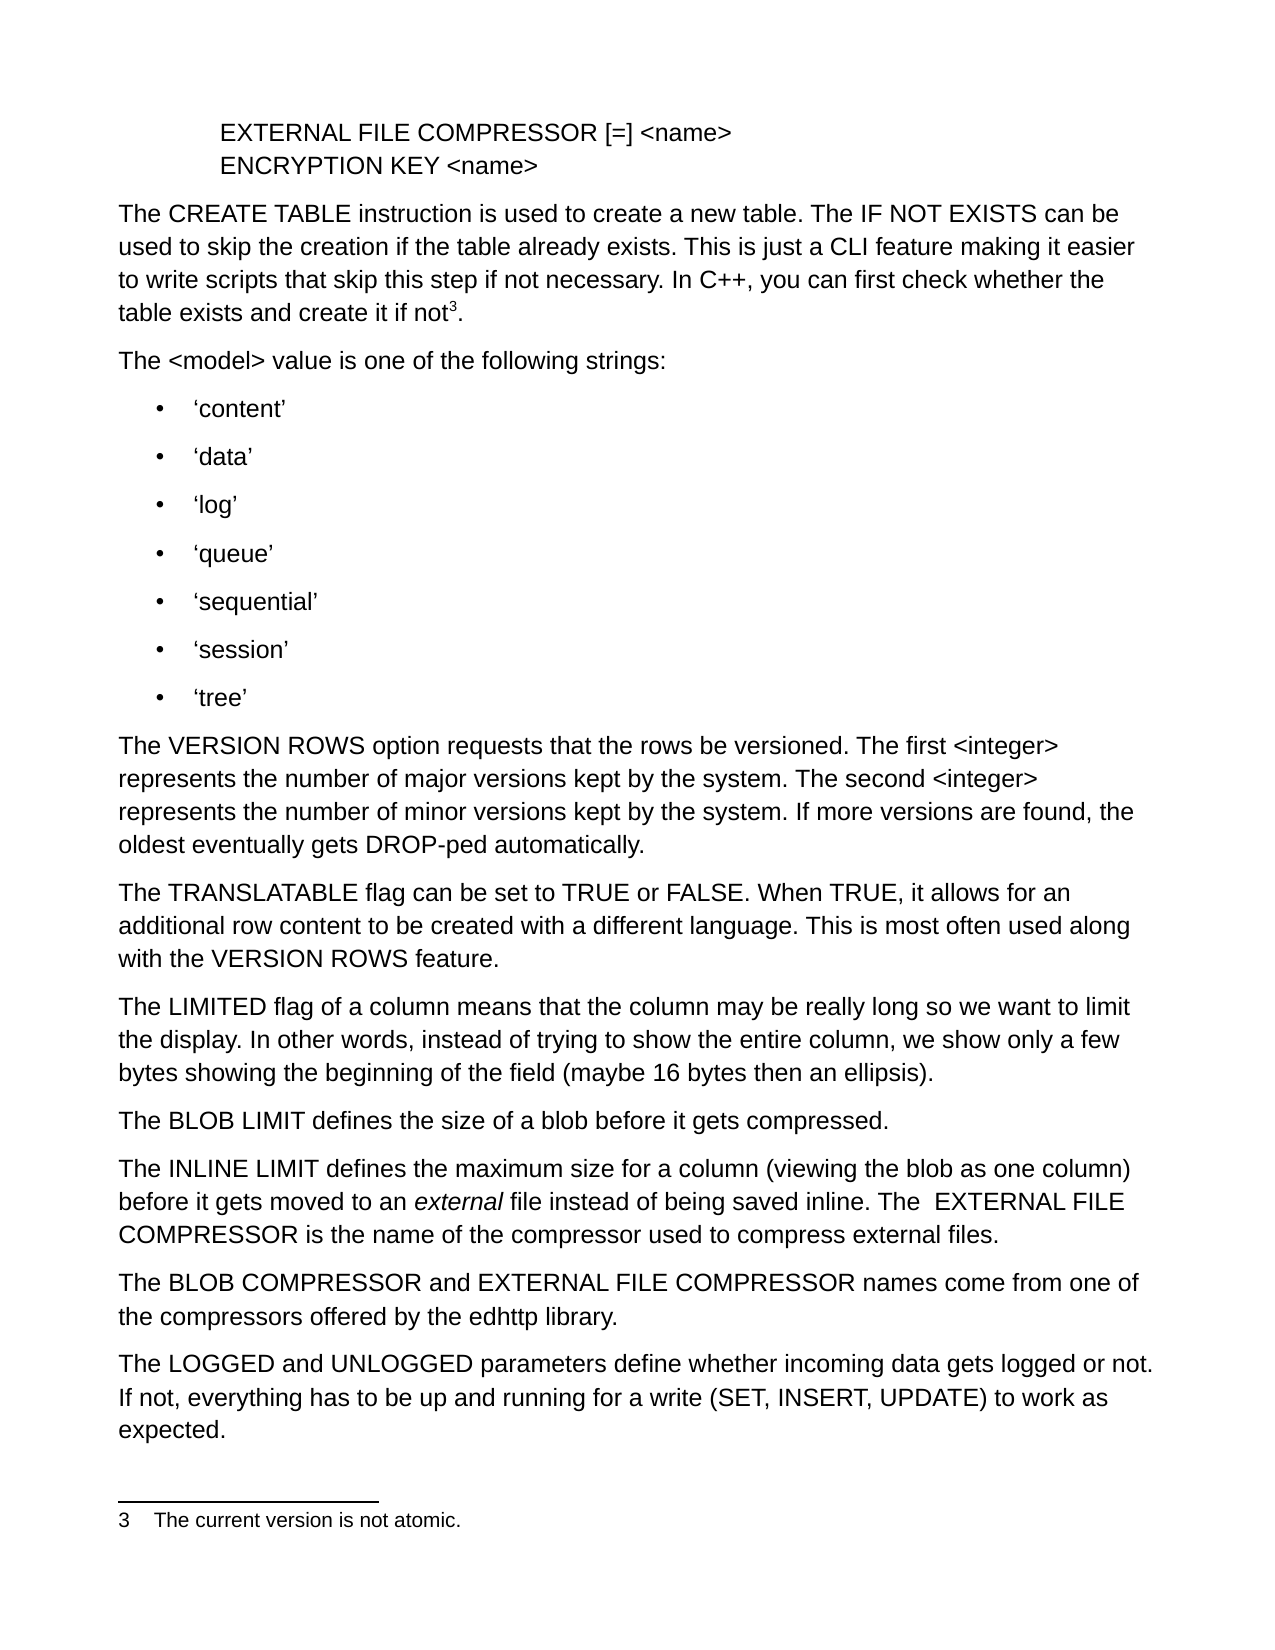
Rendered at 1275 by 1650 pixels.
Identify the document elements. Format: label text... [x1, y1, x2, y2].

text The current version is not atomic. [118, 1508, 1157, 1532]
list ‘queue’ [156, 539, 1157, 567]
text The <model> value is one of the following strings: [118, 346, 1157, 375]
list ‘tree’ [156, 683, 1157, 712]
list ‘session’ [156, 635, 1157, 664]
list ‘sequential’ [156, 587, 1157, 616]
list ‘data’ [156, 442, 1157, 471]
text EXTERNAL FILE COMPRESSOR [=] <name> ENCRYPTION KEY <name> [192, 118, 1157, 180]
text The CREATE TABLE instruction is used to create a new table. The IF NOT EXISTS can be used to skip the creation if the table already exists. This is just a CLI feature making it easier to write scripts that skip this step if not necessary. In C++, you can first check whether the table exists and create it if not. [118, 199, 1157, 327]
text The LOGGED and UNLOGGED parameters define whether incoming data gets logged or not. If not, everything has to be up and running for a write (SET, INSERT, UPDATE) to work as expected. [118, 1349, 1157, 1444]
list ‘content’ [156, 394, 1157, 423]
text The LIMITED flag of a column means that the column may be really long so we want to limit the display. In other words, instead of trying to show the entire column, we show only a few bytes showing the beginning of the field (maybe 16 bytes then an ellipsis). [118, 992, 1157, 1087]
list ‘log’ [156, 491, 1157, 519]
text The VERSION ROWS option requests that the rows be versioned. The first <integer> represents the number of major versions kept by the system. The second <integer> represents the number of minor versions kept by the system. If more versions are found, the oldest eventually gets DROP-ped automatically. [118, 731, 1157, 859]
text The TRANSLATABLE flag can be set to TRUE or FALSE. When TRUE, it allows for an additional row content to be created with a different language. This is most often used along with the VERSION ROWS feature. [118, 878, 1157, 973]
text The BLOB COMPRESSOR and EXTERNAL FILE COMPRESSOR names come from one of the compressors offered by the edhttp library. [118, 1268, 1157, 1330]
text The INLINE LIMIT defines the maximum size for a column (viewing the blob as one column) before it gets moved to an external file instead of being saved inline. The EXTERNAL FILE COMPRESSOR is the name of the compressor used to compress external files. [118, 1154, 1157, 1249]
text The BLOB LIMIT defines the size of a blob before it gets compressed. [118, 1106, 1157, 1135]
